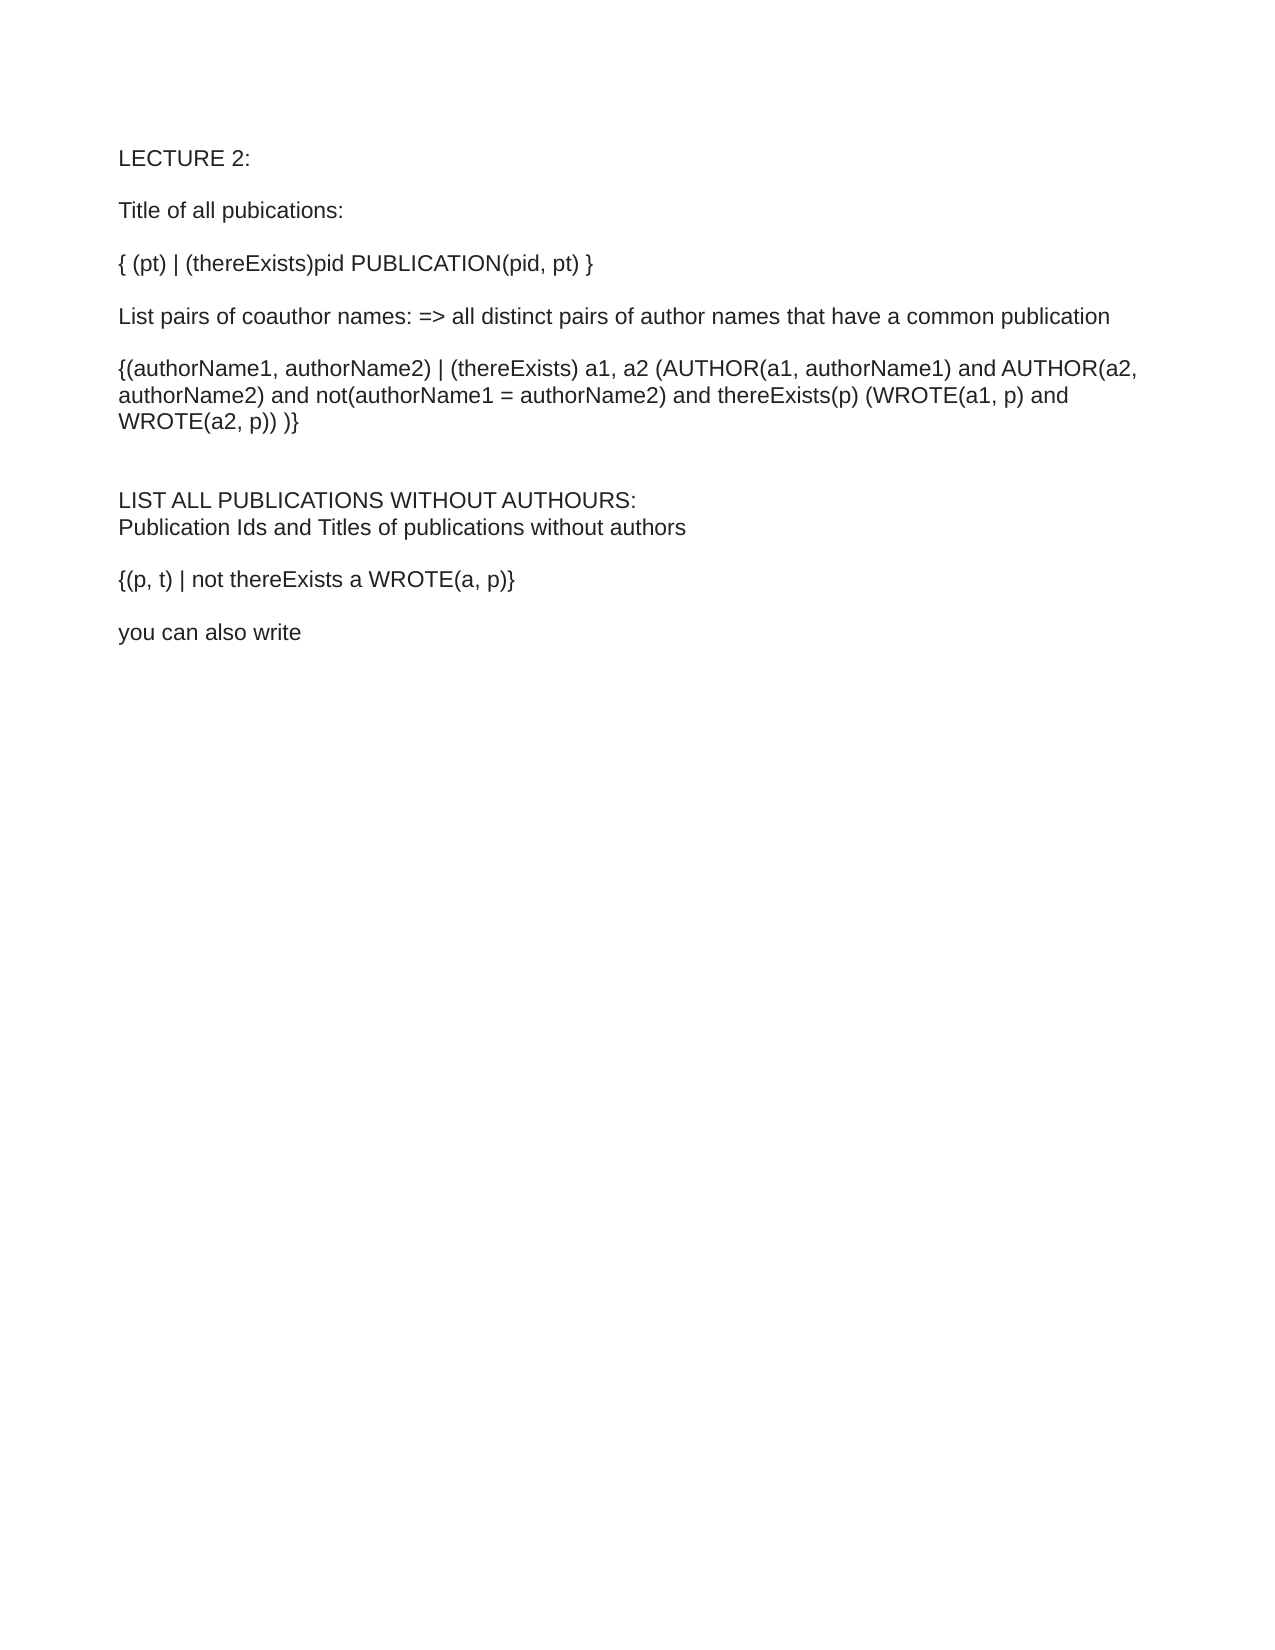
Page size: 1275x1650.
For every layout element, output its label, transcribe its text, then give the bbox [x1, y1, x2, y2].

text LIST ALL PUBLICATIONS WITHOUT AUTHOURS: [118, 487, 1157, 513]
text {(p, t) | not thereExists a WROTE(a, p)} [118, 566, 1157, 592]
text List pairs of coauthor names: => all distinct pairs of author names that have a common publication [118, 303, 1157, 329]
text you can also write [118, 619, 1157, 645]
text { (pt) | (thereExists)pid PUBLICATION(pid, pt) } [118, 250, 1157, 276]
text LECTURE 2: [118, 144, 1157, 171]
text {(authorName1, authorName2) | (thereExists) a1, a2 (AUTHOR(a1, authorName1) and AUTHOR(a2, authorName2) and not(authorName1 = authorName2) and thereExists(p) (WROTE(a1, p) and WROTE(a2, p)) )} [118, 355, 1157, 434]
text Title of all pubications: [118, 197, 1157, 223]
text Publication Ids and Titles of publications without authors [118, 513, 1157, 540]
